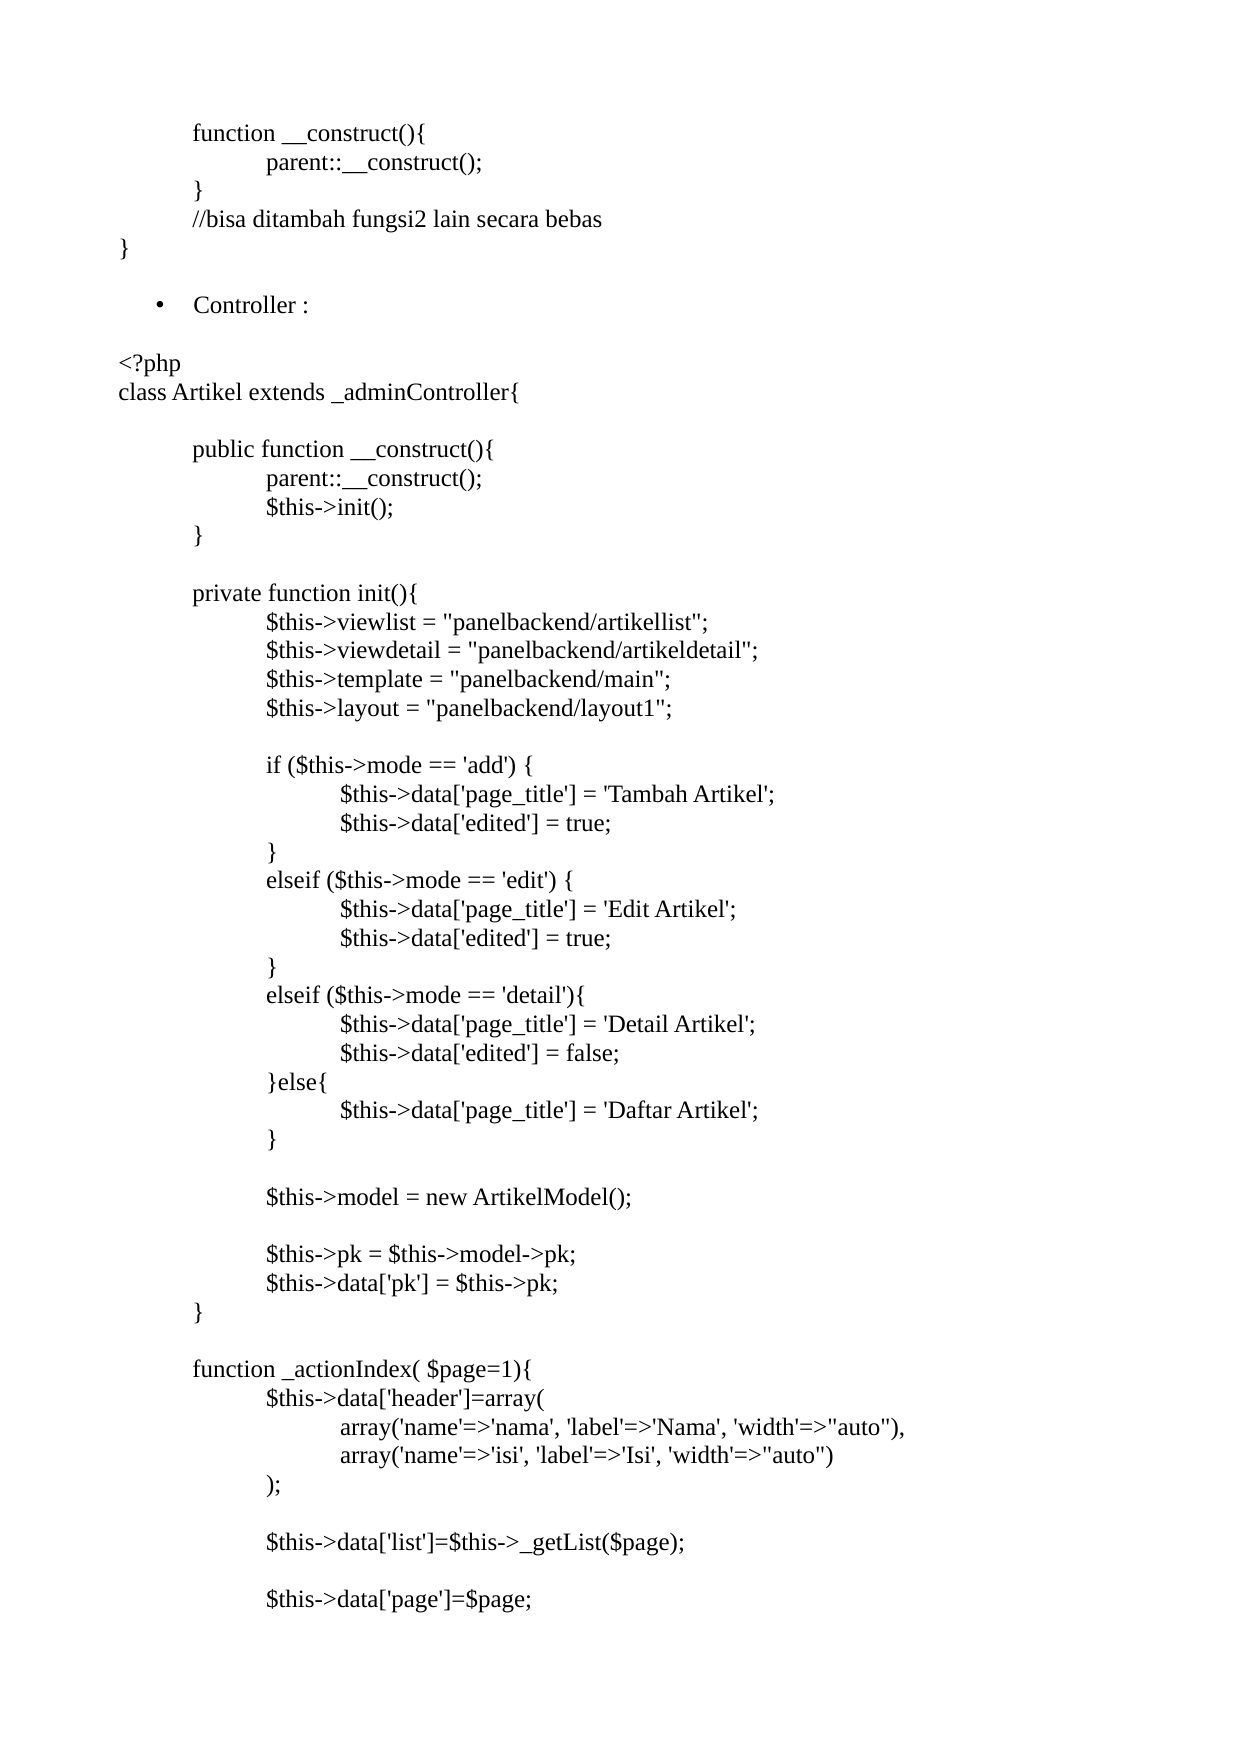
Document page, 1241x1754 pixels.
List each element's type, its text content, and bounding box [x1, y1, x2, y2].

text $this->model = new ArtikelModel(); [118, 1182, 1122, 1211]
text array('name'=>'nama', 'label'=>'Nama', 'width'=>"auto"), [118, 1412, 1122, 1441]
text $this->viewdetail = "panelbackend/artikeldetail"; [118, 636, 1122, 664]
text $this->data['header']=array( [118, 1383, 1122, 1412]
text $this->viewlist = "panelbackend/artikellist"; [118, 607, 1122, 636]
text } [118, 176, 1122, 204]
text } [118, 233, 1122, 262]
text array('name'=>'isi', 'label'=>'Isi', 'width'=>"auto") [118, 1441, 1122, 1469]
text $this->data['edited'] = false; [118, 1038, 1122, 1067]
text } [118, 952, 1122, 981]
text function _actionIndex( $page=1){ [118, 1354, 1122, 1383]
text <?php [118, 348, 1122, 377]
text $this->init(); [118, 492, 1122, 521]
text public function __construct(){ [118, 434, 1122, 463]
list Controller : [156, 291, 1122, 319]
text elseif ($this->mode == 'detail'){ [118, 981, 1122, 1009]
text $this->layout = "panelbackend/layout1"; [118, 693, 1122, 722]
text $this->data['page']=$page; [118, 1584, 1122, 1613]
text parent::__construct(); [118, 147, 1122, 176]
text $this->data['edited'] = true; [118, 808, 1122, 837]
text $this->template = "panelbackend/main"; [118, 664, 1122, 693]
text }else{ [118, 1067, 1122, 1096]
text $this->data['page_title'] = 'Detail Artikel'; [118, 1009, 1122, 1038]
text $this->data['page_title'] = 'Tambah Artikel'; [118, 779, 1122, 808]
text //bisa ditambah fungsi2 lain secara bebas [118, 204, 1122, 233]
text } [118, 1124, 1122, 1153]
text private function init(){ [118, 578, 1122, 607]
text } [118, 837, 1122, 866]
text $this->data['page_title'] = 'Daftar Artikel'; [118, 1096, 1122, 1124]
text $this->data['list']=$this->_getList($page); [118, 1527, 1122, 1556]
text class Artikel extends _adminController{ [118, 377, 1122, 406]
text ); [118, 1469, 1122, 1498]
text } [118, 521, 1122, 549]
text $this->data['edited'] = true; [118, 923, 1122, 952]
text } [118, 1297, 1122, 1326]
text if ($this->mode == 'add') { [118, 751, 1122, 779]
text $this->data['pk'] = $this->pk; [118, 1268, 1122, 1297]
text parent::__construct(); [118, 463, 1122, 492]
text $this->data['page_title'] = 'Edit Artikel'; [118, 894, 1122, 923]
text elseif ($this->mode == 'edit') { [118, 866, 1122, 894]
text $this->pk = $this->model->pk; [118, 1239, 1122, 1268]
text function __construct(){ [118, 118, 1122, 147]
